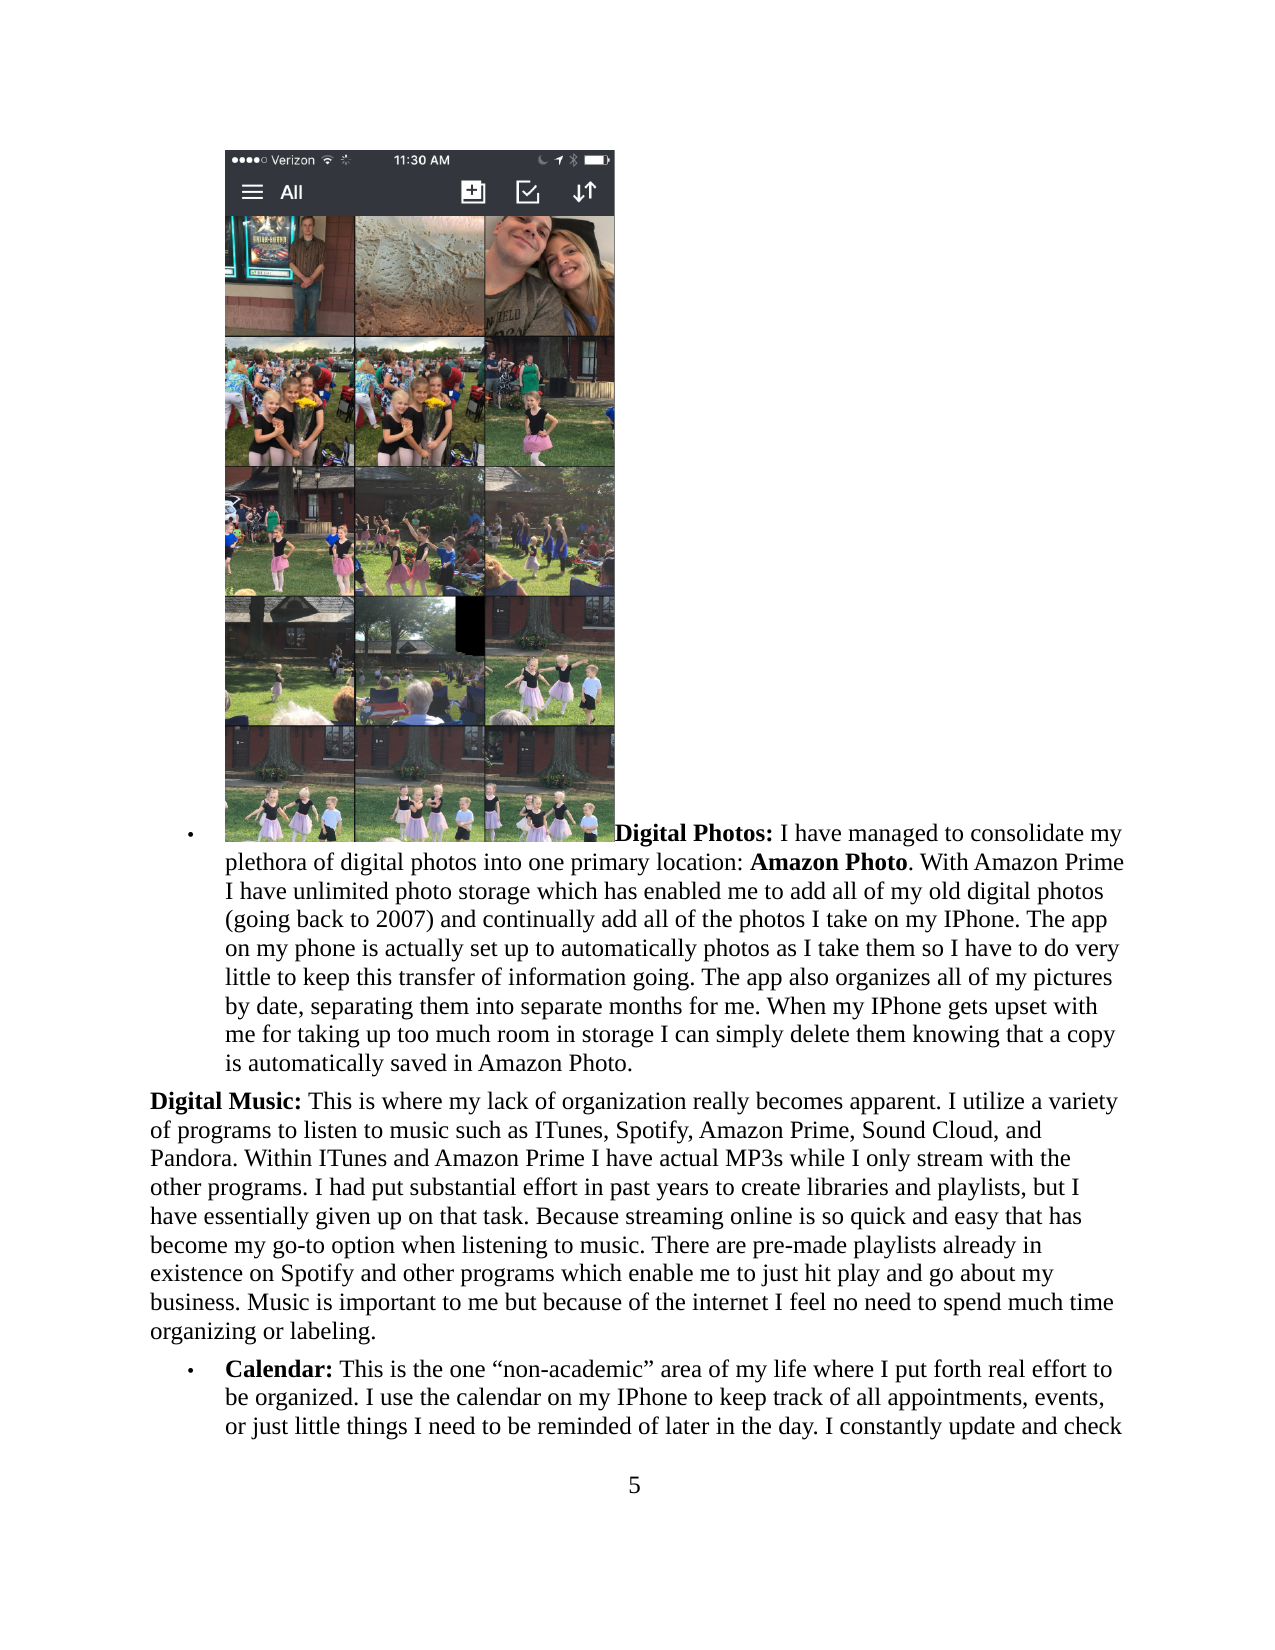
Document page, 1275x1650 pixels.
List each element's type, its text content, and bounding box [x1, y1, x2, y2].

picture [225, 150, 615, 842]
text Digital Music: This is where my lack of organization really becomes apparent. I utilize a variety of programs to listen to music such as ITunes, Spotify, Amazon Prime, Sound Cloud, and Pandora. Within ITunes and Amazon Prime I have actual MP3s while I only stream with the other programs. I had put substantial effort in past years to create libraries and playlists, but I have essentially given up on that task. Because streaming online is so quick and easy that has become my go-to option when listening to music. There are pre-made playlists already in existence on Spotify and other programs which enable me to just hit play and go about my business. Music is important to me but because of the internet I feel no need to spend much time organizing or labeling. [150, 1086, 1125, 1345]
list Calendar: This is the one “non-academic” area of my life where I put forth real effort to be organized. I use the calendar on my IPhone to keep track of all appointments, events, or just little things I need to be reminded of later in the day. I constantly update and check [187, 1354, 1125, 1440]
list Digital Photos: I have managed to consolidate my plethora of digital photos into one primary location: Amazon Photo. With Amazon Prime I have unlimited photo storage which has enabled me to add all of my old digital photos (going back to 2007) and continually add all of the photos I take on my IPhone. The app on my phone is actually set up to automatically photos as I take them so I have to do very little to keep this transfer of information going. The app also organizes all of my pictures by date, separating them into separate months for me. When my IPhone gets upset with me for taking up too much room in storage I can simply delete them knowing that a copy is automatically saved in Amazon Photo. [187, 150, 1125, 1077]
